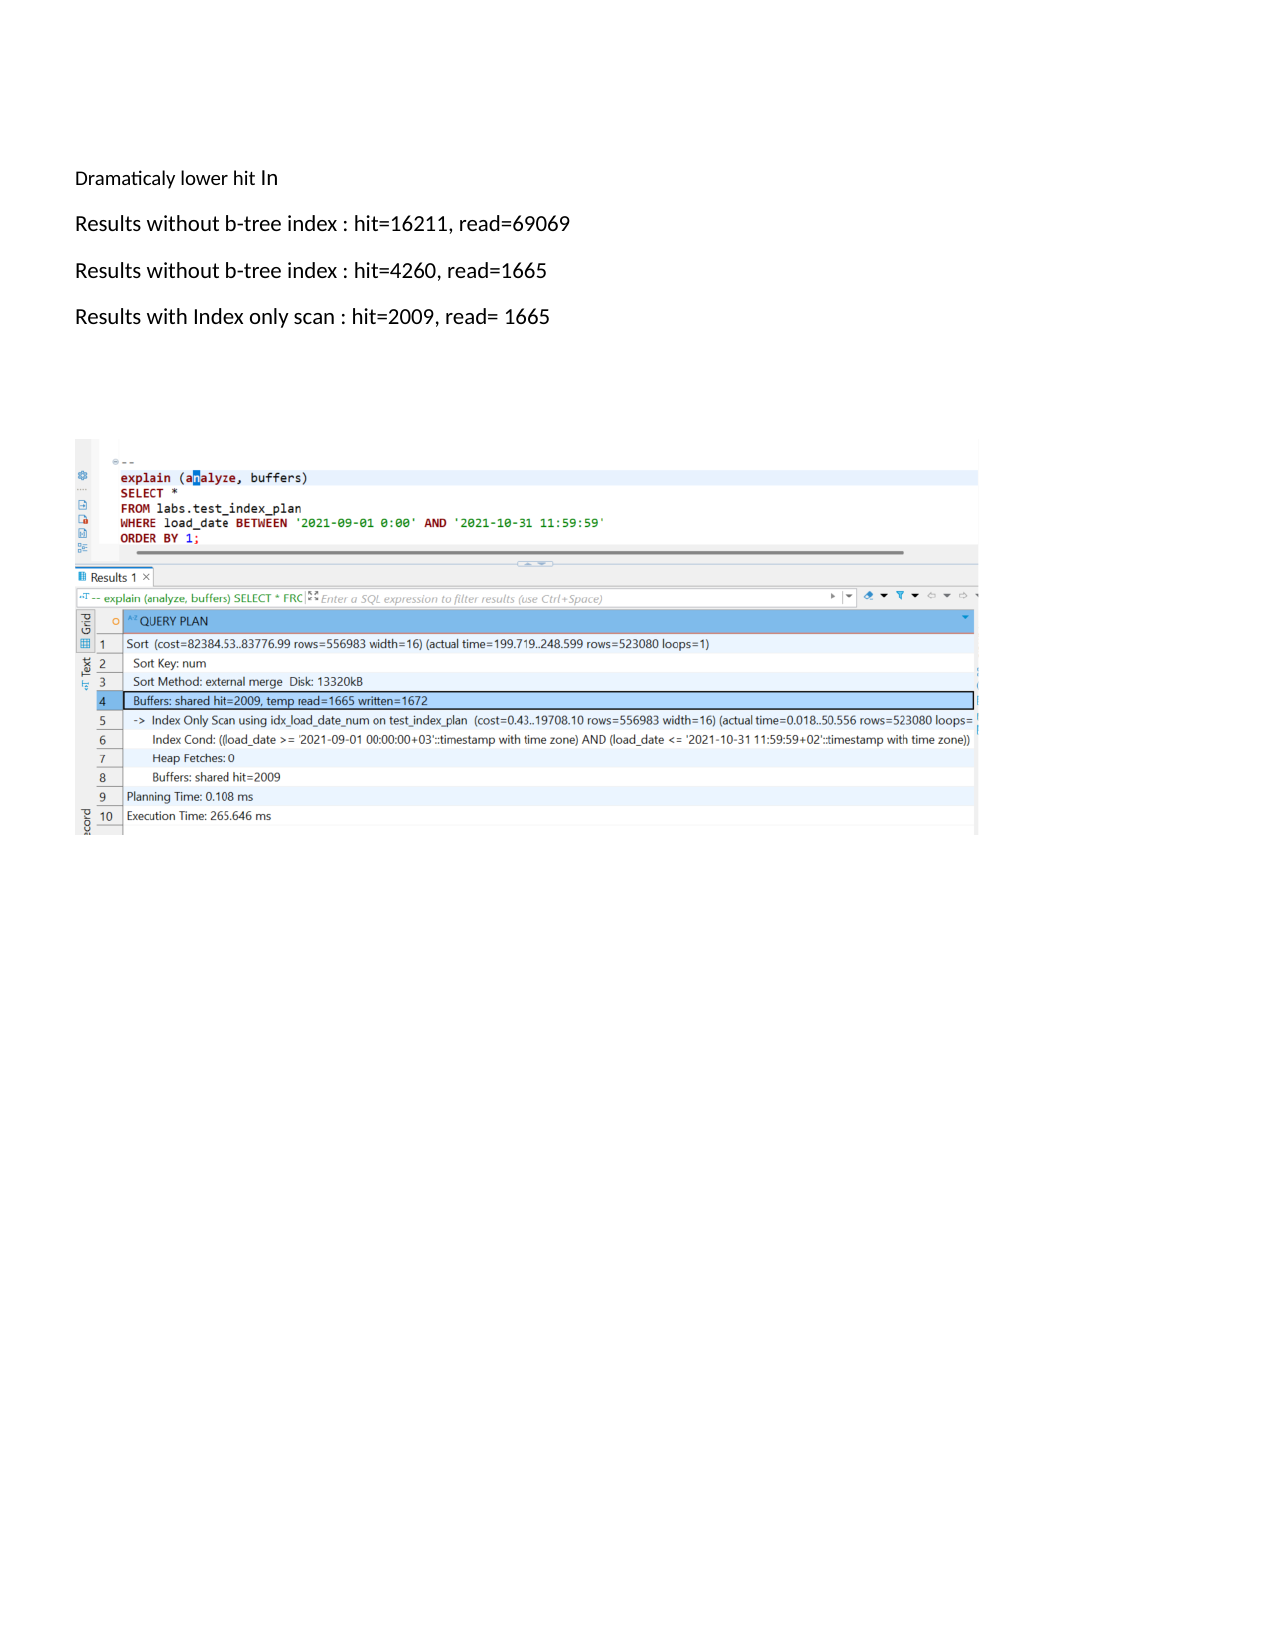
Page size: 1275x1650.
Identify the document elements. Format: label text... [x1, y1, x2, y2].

text Results without b-tree index : hit=16211, read=69069 [75, 209, 1200, 237]
text Results without b-tree index : hit=4260, read=1665 [75, 256, 1200, 284]
text Results with Index only scan : hit=2009, read= 1665 [75, 302, 1200, 330]
text Dramaticaly lower hit In [75, 163, 1200, 191]
